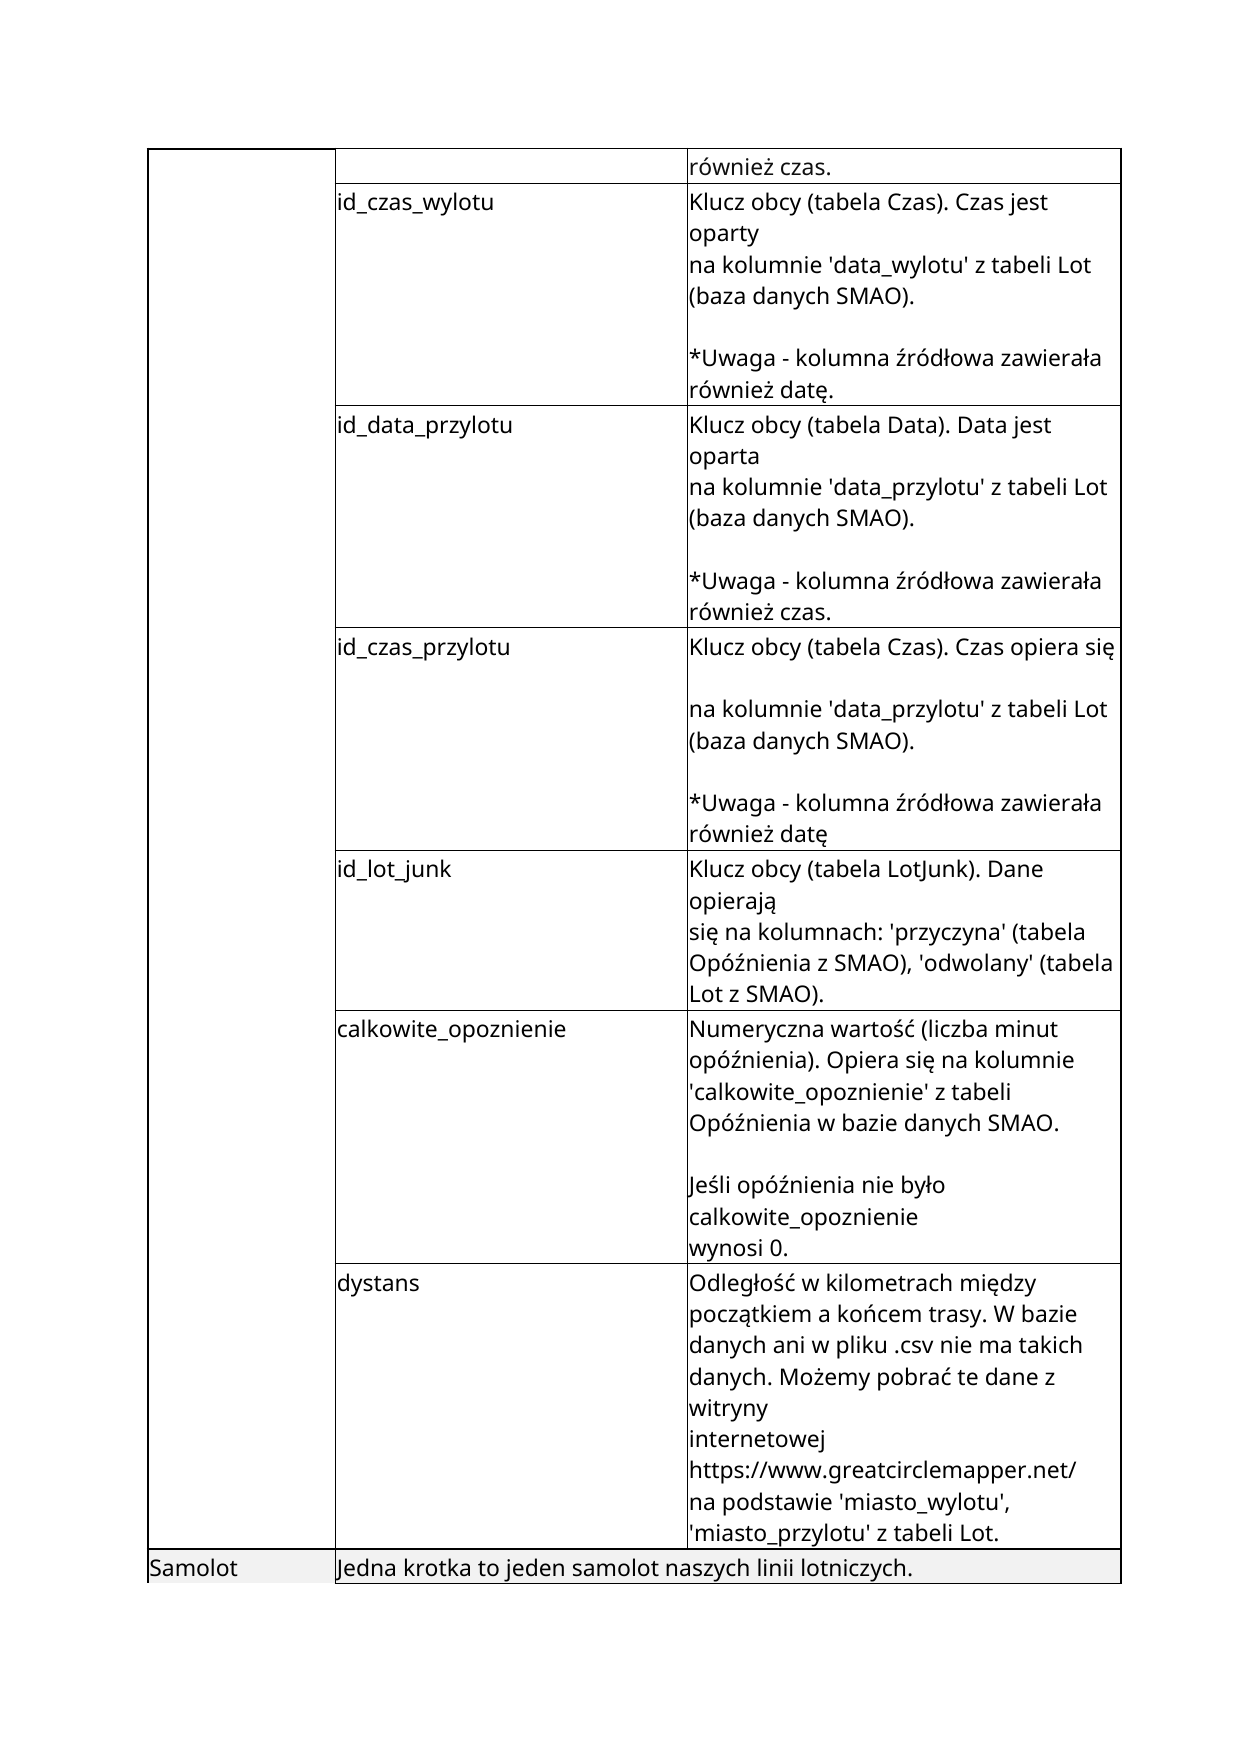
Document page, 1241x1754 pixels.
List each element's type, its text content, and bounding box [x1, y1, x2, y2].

table_cell również czas. [688, 149, 1120, 182]
table_cell Klucz obcy (tabela Czas). Czas jest oparty na kolumnie 'data_wylotu' z tabeli Lot (baza danych SMAO). *Uwaga - kolumna źródłowa zawierała również datę. [688, 184, 1120, 405]
table_cell Samolot [149, 1550, 335, 1583]
table_cell [149, 150, 335, 1548]
table_cell id_lot_junk [336, 851, 687, 1009]
table_cell dystans [336, 1264, 687, 1548]
table_cell Klucz obcy (tabela LotJunk). Dane opierają się na kolumnach: 'przyczyna' (tabela Opóźnienia z SMAO), 'odwolany' (tabela Lot z SMAO). [688, 851, 1120, 1009]
table_cell id_data_przylotu [336, 406, 687, 627]
table_cell Odległość w kilometrach między początkiem a końcem trasy. W bazie danych ani w pliku .csv nie ma takich danych. Możemy pobrać te dane z witryny internetowej https://www.greatcirclemapper.net/ na podstawie 'miasto_wylotu', 'miasto_przylotu' z tabeli Lot. [688, 1264, 1120, 1548]
table_cell [336, 149, 687, 182]
table_cell Numeryczna wartość (liczba minut opóźnienia). Opiera się na kolumnie 'calkowite_opoznienie' z tabeli Opóźnienia w bazie danych SMAO. Jeśli opóźnienia nie było calkowite_opoznienie wynosi 0. [688, 1011, 1120, 1263]
table_cell Klucz obcy (tabela Czas). Czas opiera się na kolumnie 'data_przylotu' z tabeli Lot (baza danych SMAO). *Uwaga - kolumna źródłowa zawierała również datę [688, 628, 1120, 850]
table_cell Klucz obcy (tabela Data). Data jest oparta na kolumnie 'data_przylotu' z tabeli Lot (baza danych SMAO). *Uwaga - kolumna źródłowa zawierała również czas. [688, 406, 1120, 627]
table_cell calkowite_opoznienie [336, 1011, 687, 1263]
table_cell id_czas_przylotu [336, 628, 687, 850]
table_cell Jedna krotka to jeden samolot naszych linii lotniczych. [336, 1550, 1120, 1583]
table_cell id_czas_wylotu [336, 184, 687, 405]
